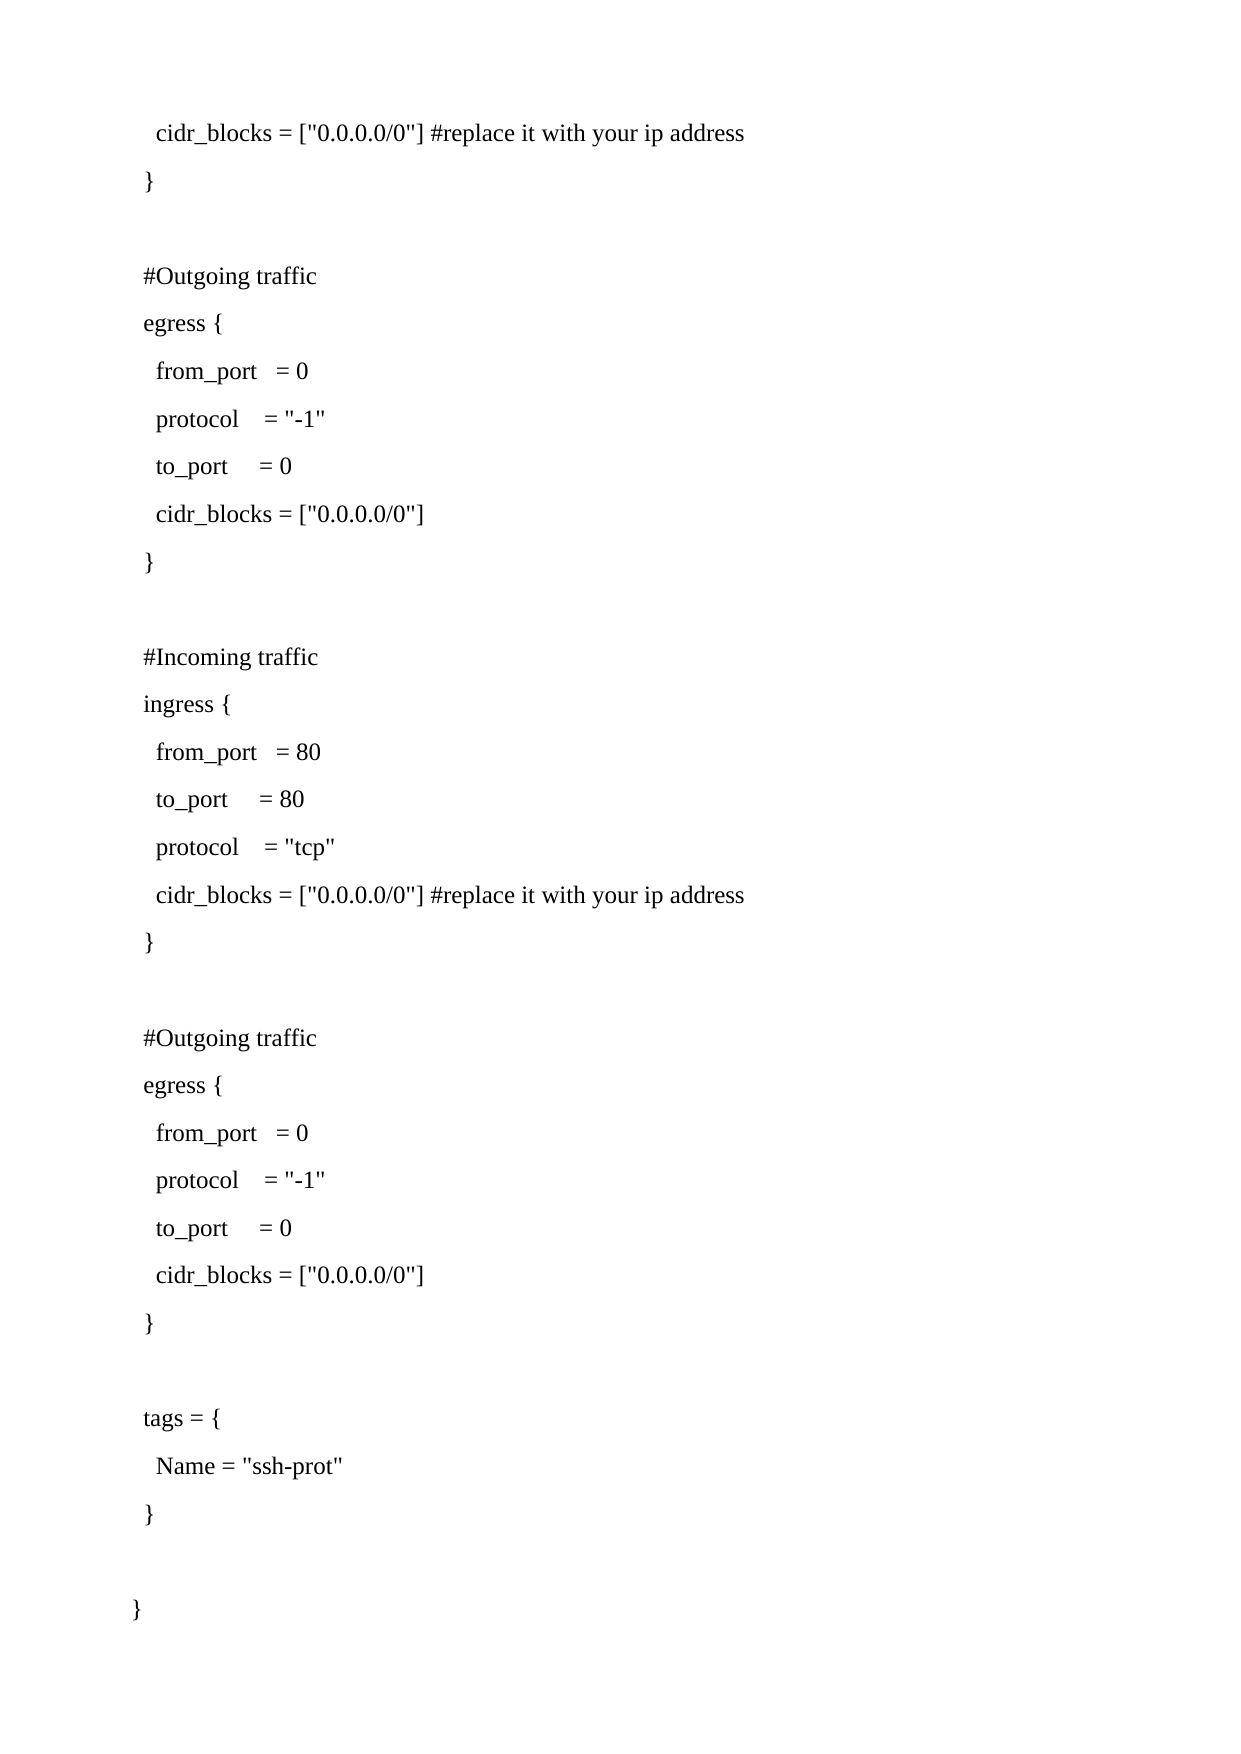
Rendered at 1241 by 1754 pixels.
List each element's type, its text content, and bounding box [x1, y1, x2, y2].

text cidr_blocks = ["0.0.0.0/0"] [118, 1261, 1122, 1289]
text cidr_blocks = ["0.0.0.0/0"] #replace it with your ip address [118, 880, 1122, 908]
text protocol = "tcp" [118, 832, 1122, 861]
text to_port = 0 [118, 1213, 1122, 1242]
text } [118, 1594, 1122, 1623]
text } [118, 927, 1122, 956]
text Name = "ssh-prot" [118, 1451, 1122, 1480]
text } [118, 166, 1122, 194]
text } [118, 1308, 1122, 1337]
text from_port = 0 [118, 356, 1122, 385]
text #Outgoing traffic [118, 261, 1122, 290]
text cidr_blocks = ["0.0.0.0/0"] [118, 499, 1122, 528]
text tags = { [118, 1403, 1122, 1432]
text protocol = "-1" [118, 1165, 1122, 1194]
text cidr_blocks = ["0.0.0.0/0"] #replace it with your ip address [118, 118, 1122, 147]
text } [118, 1499, 1122, 1527]
text to_port = 0 [118, 451, 1122, 480]
text #Outgoing traffic [118, 1023, 1122, 1051]
text from_port = 0 [118, 1118, 1122, 1147]
text } [118, 547, 1122, 575]
text #Incoming traffic [118, 642, 1122, 671]
text to_port = 80 [118, 784, 1122, 813]
text egress { [118, 308, 1122, 337]
text egress { [118, 1070, 1122, 1099]
text ingress { [118, 689, 1122, 718]
text from_port = 80 [118, 737, 1122, 766]
text protocol = "-1" [118, 404, 1122, 432]
